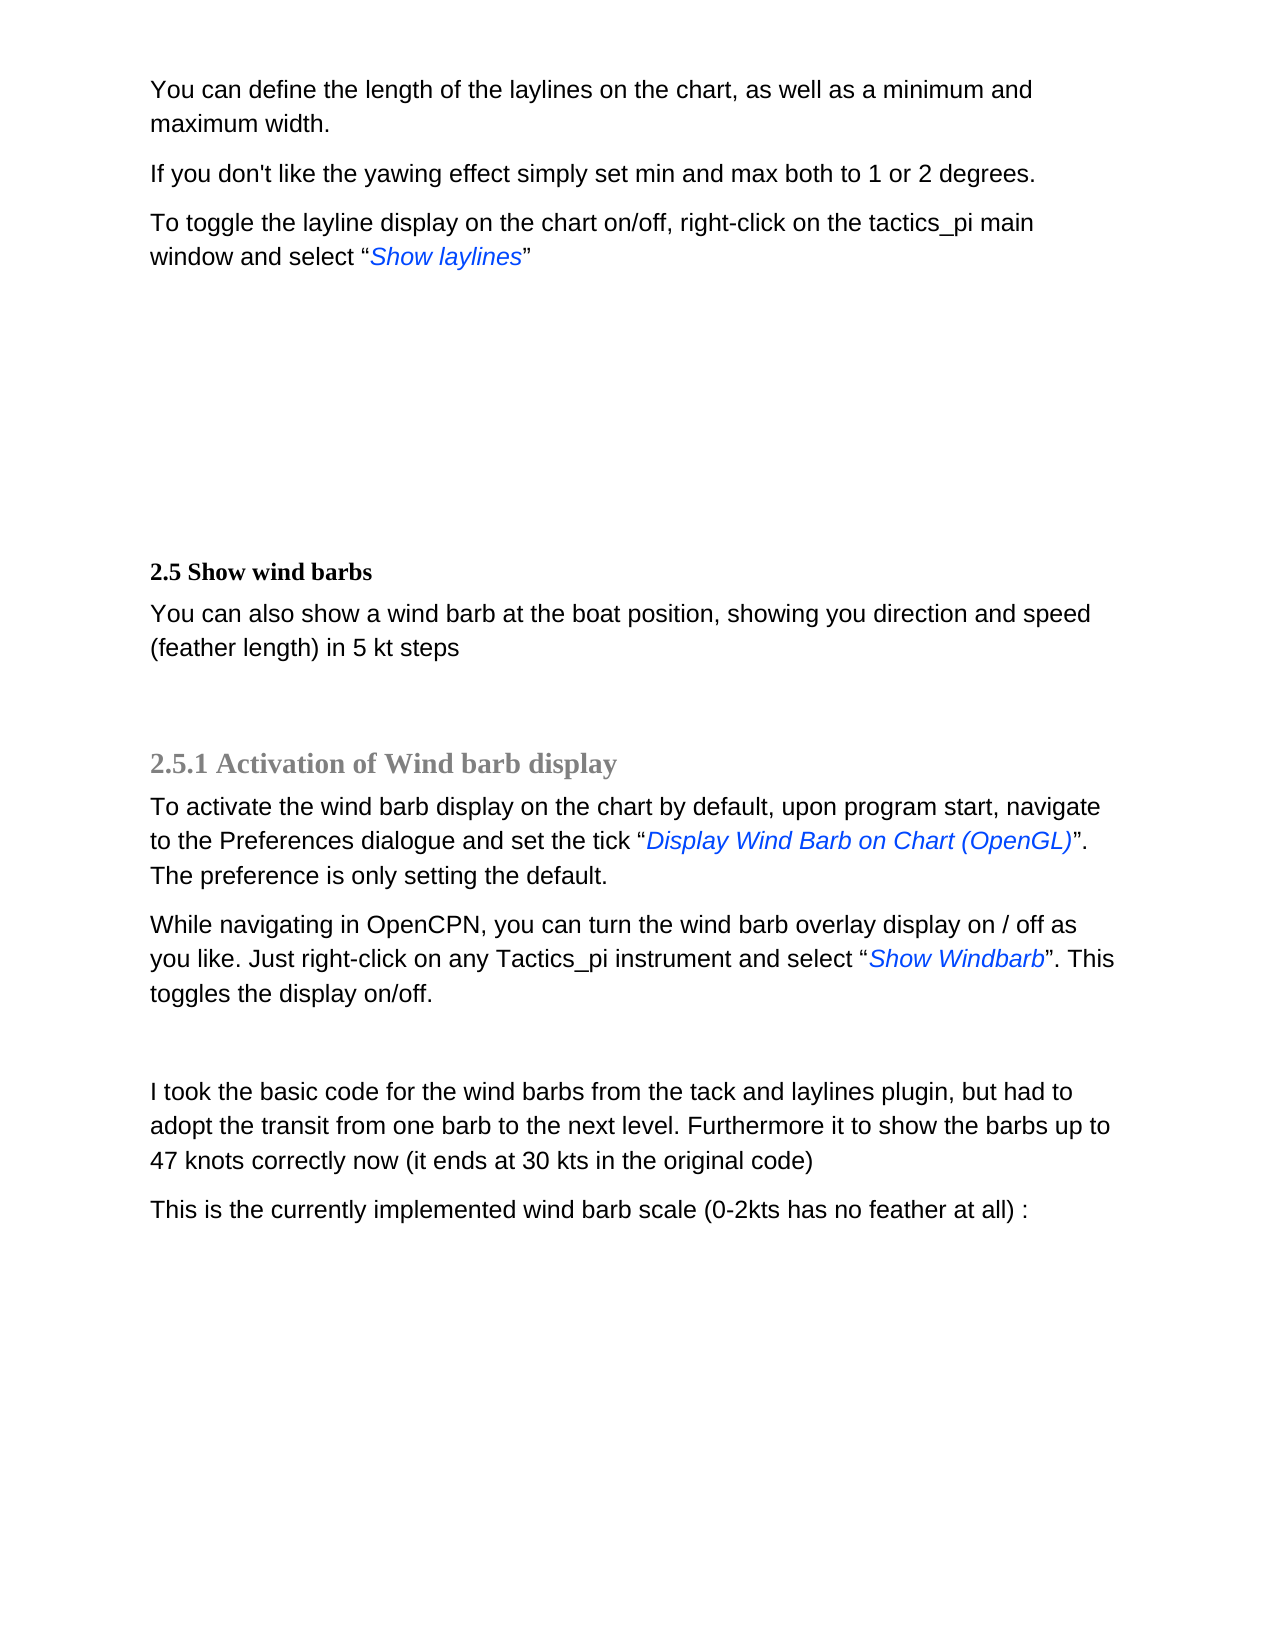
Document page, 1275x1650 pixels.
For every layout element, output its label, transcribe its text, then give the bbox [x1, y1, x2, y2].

text While navigating in OpenCPN, you can turn the wind barb overlay display on / off as you like. Just right-click on any Tactics_pi instrument and select “Show Windbarb”. This toggles the display on/off. [150, 910, 1125, 1007]
text I took the basic code for the wind barbs from the tack and laylines plugin, but had to adopt the transit from one barb to the next level. Furthermore it to show the barbs up to 47 knots correctly now (it ends at 30 kts in the original code) [150, 1077, 1125, 1174]
text If you don't like the yawing effect simply set min and max both to 1 or 2 degrees. [150, 158, 1125, 187]
text To activate the wind barb display on the chart by default, upon program start, navigate to the Preferences dialogue and set the tick “Display Wind Barb on Chart (OpenGL)”. The preference is only setting the default. [150, 792, 1125, 889]
text This is the currently implemented wind barb scale (0-2kts has no feather at all) : [150, 1195, 1125, 1224]
text 2.5 Show wind barbs [150, 557, 1125, 586]
text 2.5.1 Activation of Wind barb display [150, 746, 1125, 779]
text You can define the length of the laylines on the chart, as well as a minimum and maximum width. [150, 75, 1125, 138]
text To toggle the layline display on the chart on/off, right-click on the tactics_pi main window and select “Show laylines” [150, 208, 1125, 271]
text You can also show a wind barb at the boat position, showing you direction and speed (feather length) in 5 kt steps [150, 598, 1125, 662]
